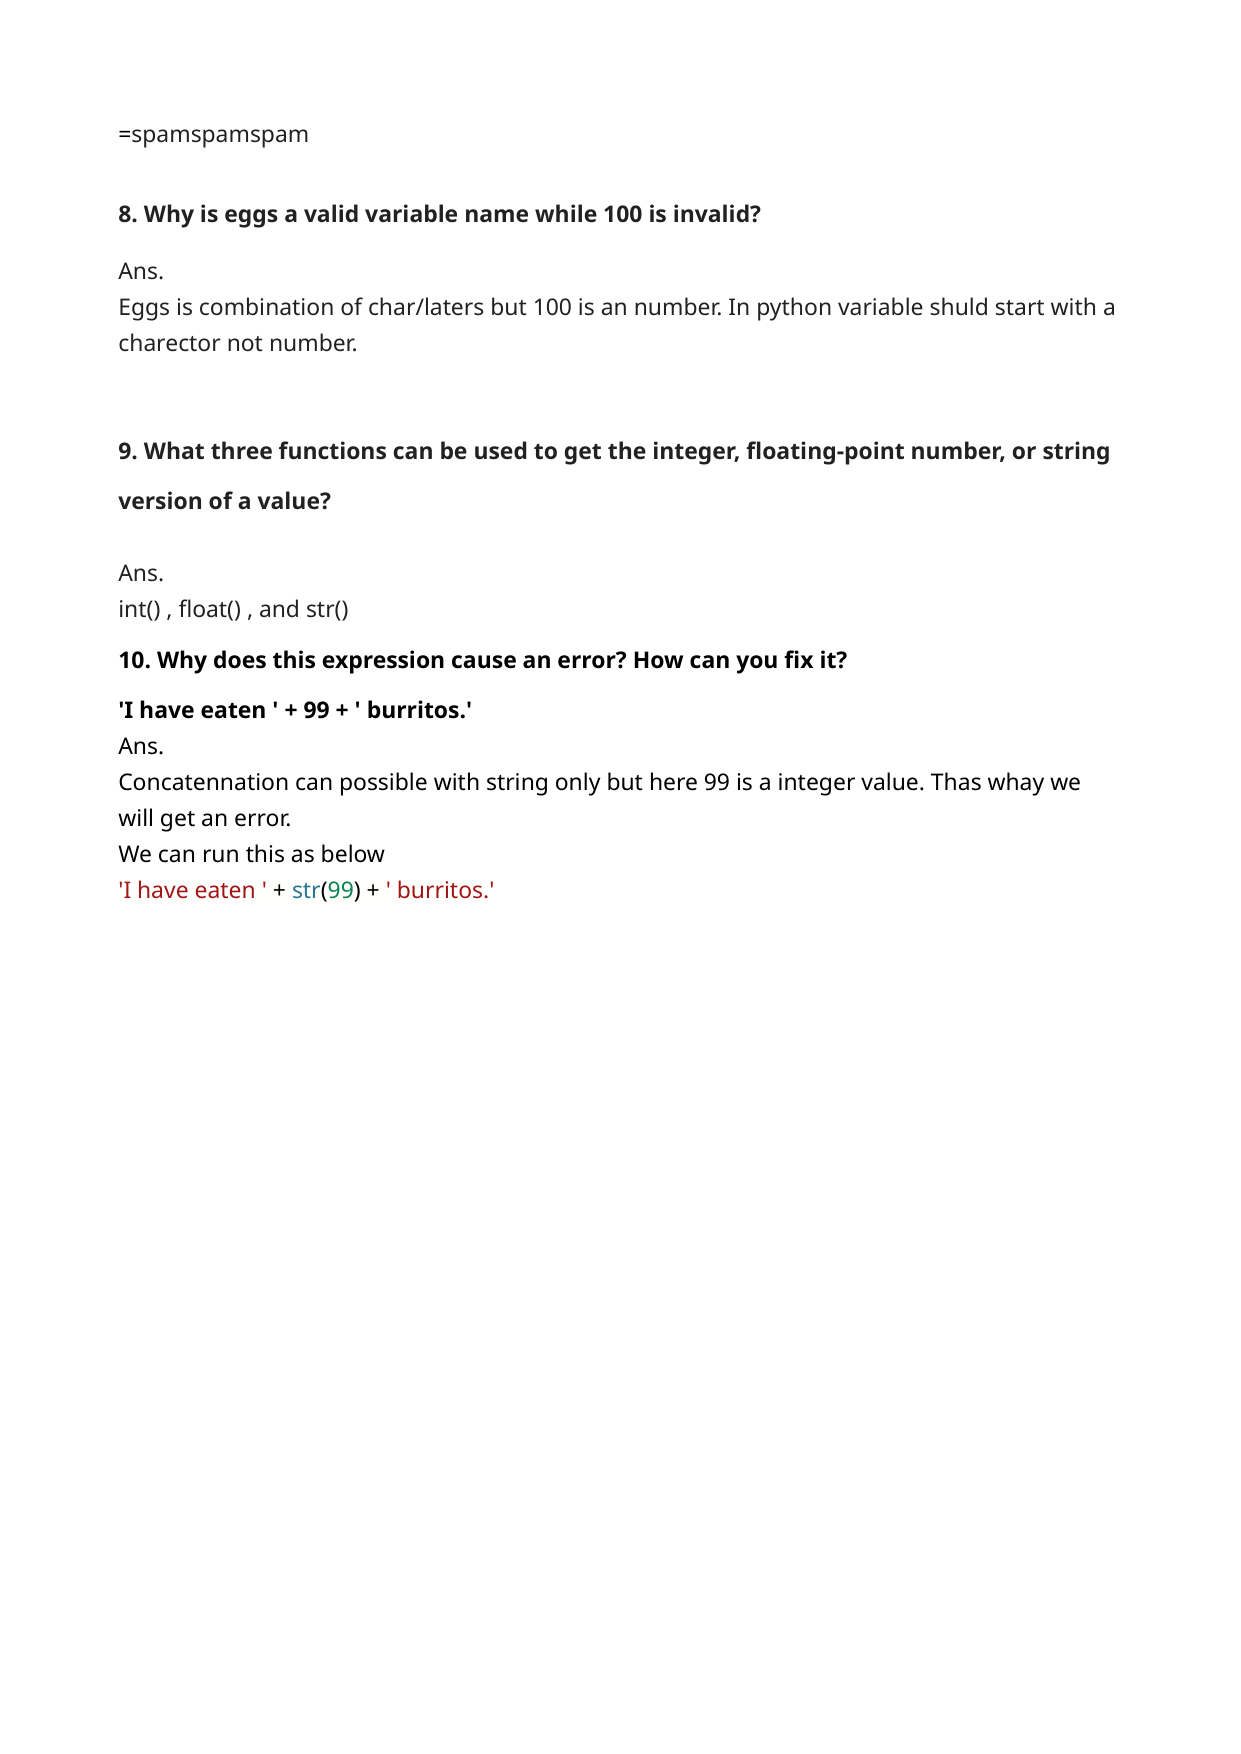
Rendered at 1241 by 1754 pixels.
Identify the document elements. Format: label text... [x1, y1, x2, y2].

text 10. Why does this expression cause an error? How can you fix it? [118, 643, 1122, 675]
text 8. Why is eggs a valid variable name while 100 is invalid? [118, 198, 1122, 229]
text 'I have eaten ' + 99 + ' burritos.' Ans. Concatennation can possible with string only but here 99 is a integer value. Thas whay we will get an error. We can run this as below 'I have eaten ' + str(99) + ' burritos.' [118, 694, 1122, 905]
text Ans. Eggs is combination of char/laters but 100 is an number. In python variable shuld start with a charector not number. 9. What three functions can be used to get the integer, floating-point number, or string [118, 255, 1122, 466]
text version of a value? Ans. int() , float() , and str() [118, 485, 1122, 624]
text =spamspamspam [118, 118, 1122, 149]
